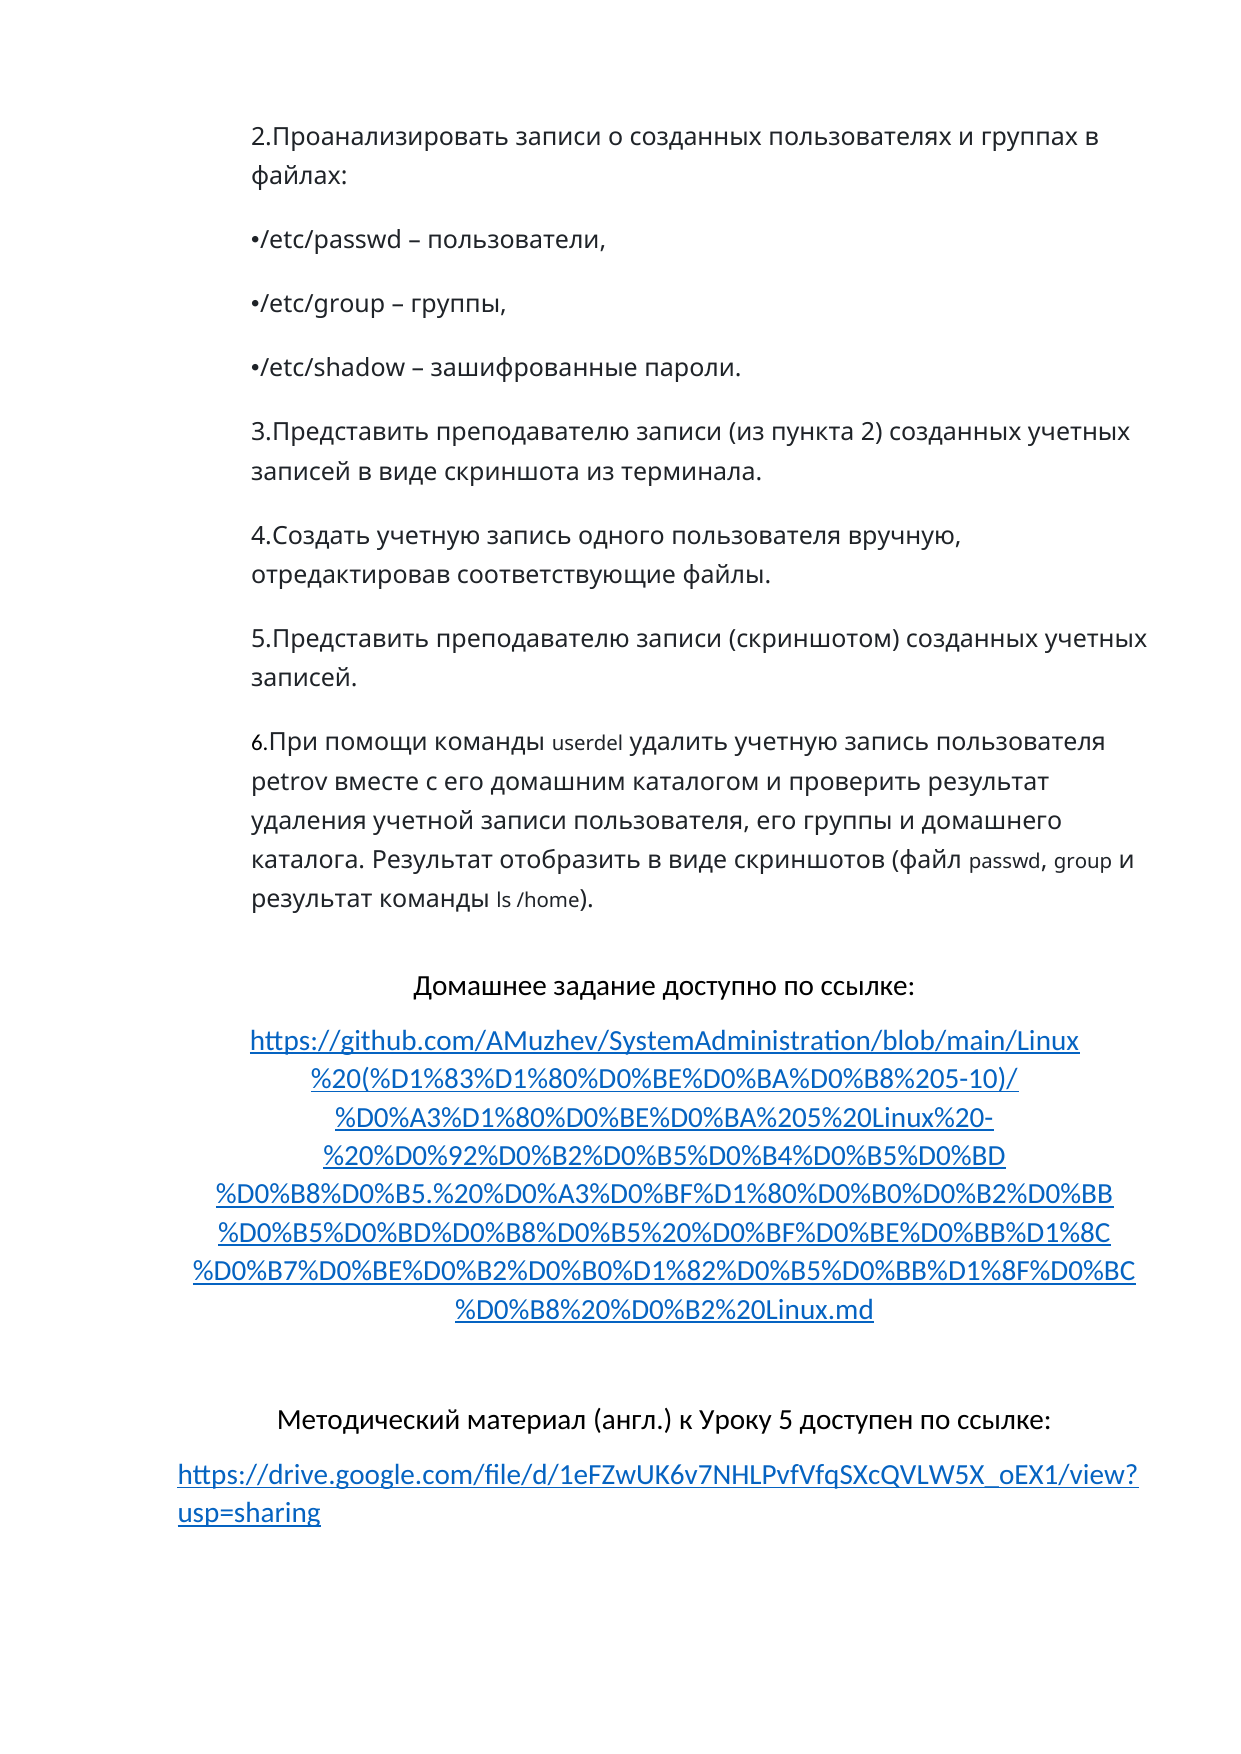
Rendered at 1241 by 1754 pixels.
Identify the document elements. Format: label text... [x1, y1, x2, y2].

list Представить преподавателю записи (скриншотом) созданных учетных записей. [177, 621, 1152, 694]
text Методический материал (англ.) к Уроку 5 доступен по ссылке: [177, 1401, 1152, 1437]
text Домашнее задание доступно по ссылке: [177, 967, 1152, 1002]
text https://drive.google.com/file/d/1eFZwUK6v7NHLPvfVfqSXcQVLW5X_oEX1/view?usp=sharing [177, 1456, 1152, 1530]
list Создать учетную запись одного пользователя вручную, отредактировав соответствующие файлы. [177, 517, 1152, 591]
list /etc/passwd – пользователи, [177, 221, 1152, 256]
text https://github.com/AMuzhev/SystemAdministration/blob/main/Linux%20(%D1%83%D1%80%D0%BE%D0%BA%D0%B8%205-10)/%D0%A3%D1%80%D0%BE%D0%BA%205%20Linux%20-%20%D0%92%D0%B2%D0%B5%D0%B4%D0%B5%D0%BD%D0%B8%D0%B5.%20%D0%A3%D0%BF%D1%80%D0%B0%D0%B2%D0%BB%D0%B5%D0%BD%D0%B8%D0%B5%20%D0%BF%D0%BE%D0%BB%D1%8C%D0%B7%D0%BE%D0%B2%D0%B0%D1%82%D0%B5%D0%BB%D1%8F%D0%BC%D0%B8%20%D0%B2%20Linux.md [177, 1022, 1152, 1326]
list Представить преподавателю записи (из пункта 2) созданных учетных записей в виде скриншота из терминала. [177, 414, 1152, 487]
list Проанализировать записи о созданных пользователях и группах в файлах: [177, 118, 1152, 191]
list При помощи команды userdel удалить учетную запись пользователя petrov вместе с его домашним каталогом и проверить результат удаления учетной записи пользователя, его группы и домашнего каталога. Результат отобразить в виде скриншотов (файл passwd, group и результат команды ls /home). [177, 724, 1152, 915]
list /etc/shadow – зашифрованные пароли. [177, 350, 1152, 384]
list /etc/group – группы, [177, 286, 1152, 320]
